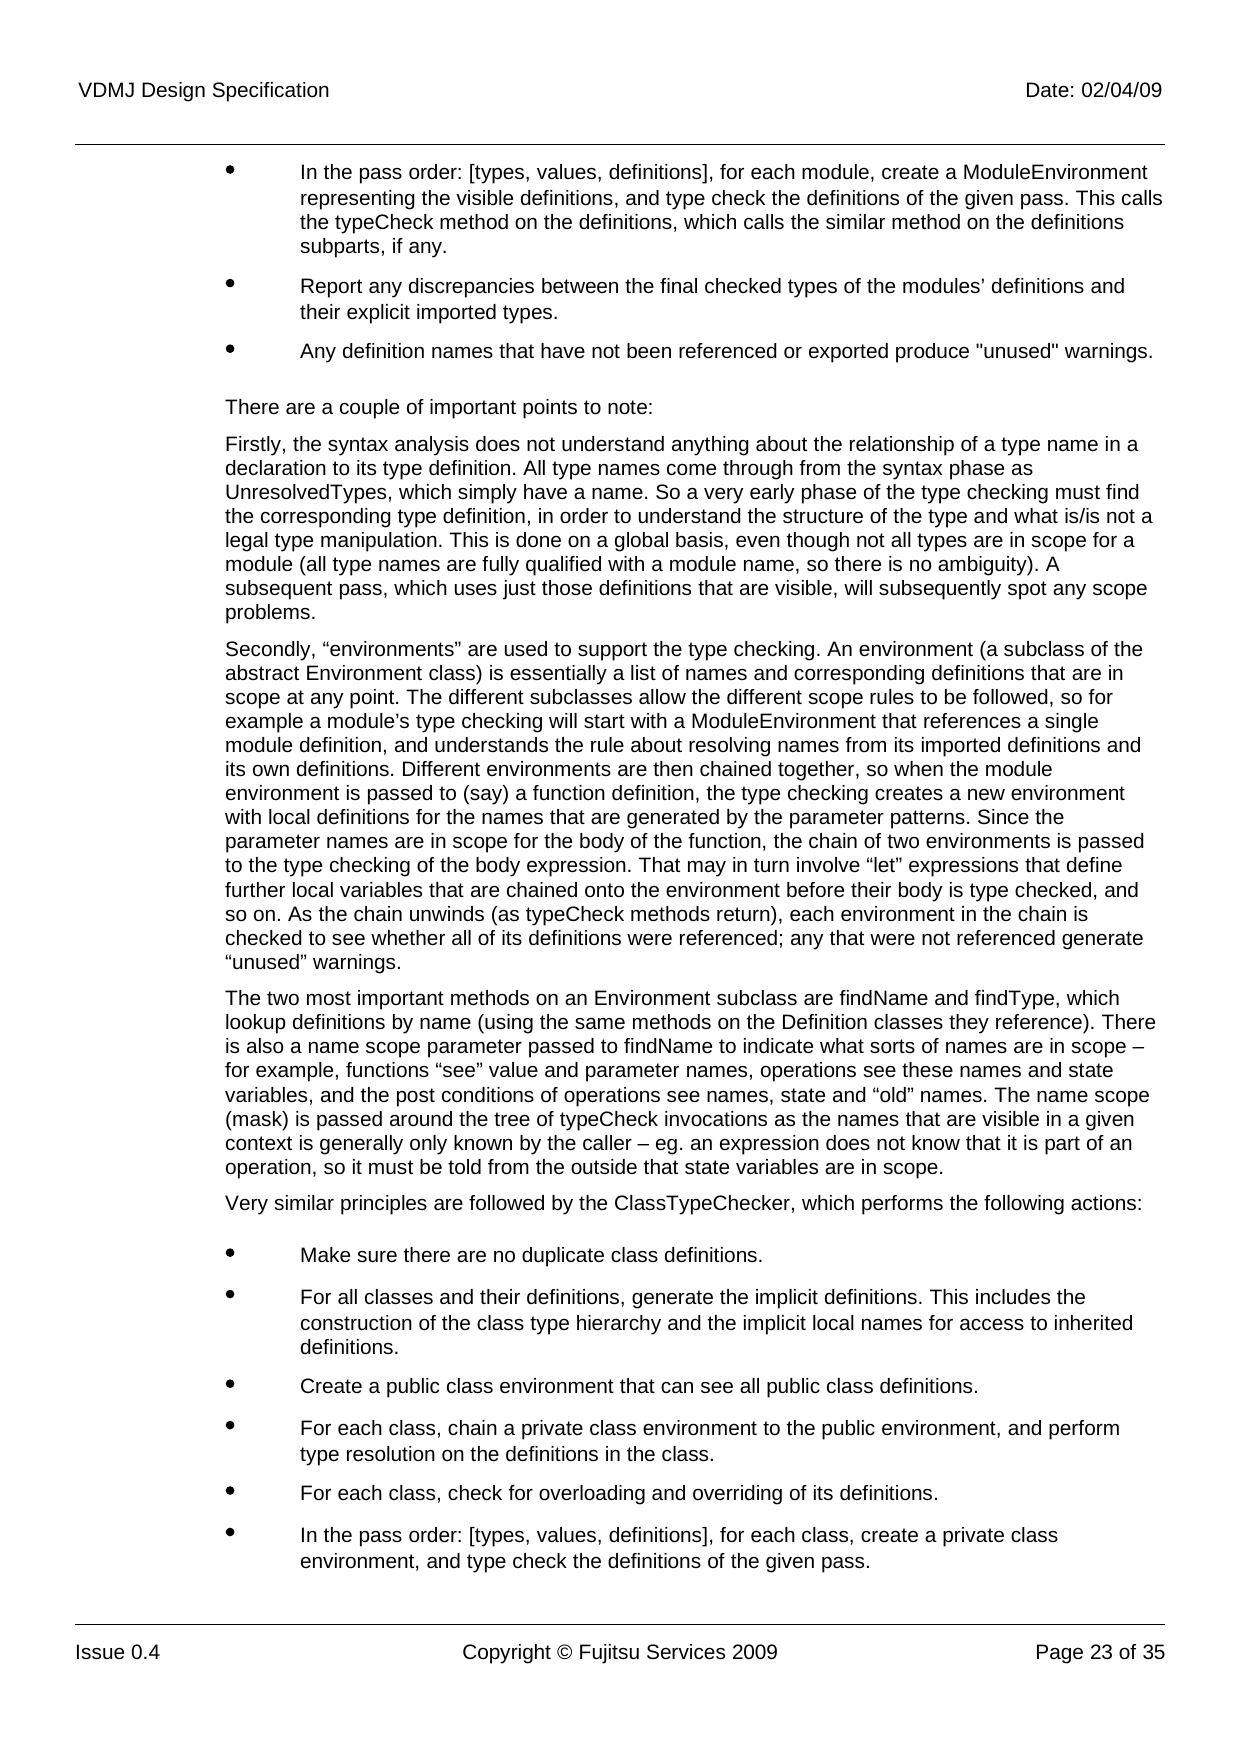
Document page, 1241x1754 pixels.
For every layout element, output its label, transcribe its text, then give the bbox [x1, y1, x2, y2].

text The two most important methods on an Environment subclass are findName and findType, which lookup definitions by name (using the same methods on the Definition classes they reference). There is also a name scope parameter passed to findName to indicate what sorts of names are in scope – for example, functions “see” value and parameter names, operations see these names and state variables, and the post conditions of operations see names, state and “old” names. The name scope (mask) is passed around the tree of typeCheck invocations as the names that are visible in a given context is generally only known by the caller – eg. an expression does not know that it is part of an operation, so it must be told from the outside that state variables are in scope. [225, 986, 1165, 1179]
list Make sure there are no duplicate class definitions. [225, 1243, 1165, 1269]
list In the pass order: [types, values, definitions], for each class, create a private class environment, and type check the definitions of the given pass. [225, 1522, 1165, 1573]
list For each class, chain a private class environment to the public environment, and perform type resolution on the definitions in the class. [225, 1415, 1165, 1466]
list Create a public class environment that can see all public class definitions. [225, 1374, 1165, 1400]
list For each class, check for overloading and overriding of its definitions. [225, 1481, 1165, 1507]
list In the pass order: [types, values, definitions], for each module, create a ModuleEnvironment representing the visible definitions, and type check the definitions of the given pass. This calls the typeCheck method on the definitions, which calls the similar method on the definitions subparts, if any. [225, 160, 1165, 258]
text There are a couple of important points to note: [225, 395, 1165, 419]
text Secondly, “environments” are used to support the type checking. An environment (a subclass of the abstract Environment class) is essentially a list of names and corresponding definitions that are in scope at any point. The different subclasses allow the different scope rules to be followed, so for example a module’s type checking will start with a ModuleEnvironment that references a single module definition, and understands the rule about resolving names from its imported definitions and its own definitions. Different environments are then chained together, so when the module environment is passed to (say) a function definition, the type checking creates a new environment with local definitions for the names that are generated by the parameter patterns. Since the parameter names are in scope for the body of the function, the chain of two environments is passed to the type checking of the body expression. That may in turn involve “let” expressions that define further local variables that are chained onto the environment before their body is type checked, and so on. As the chain unwinds (as typeCheck methods return), each environment in the chain is checked to see whether all of its definitions were referenced; any that were not referenced generate “unused” warnings. [225, 637, 1165, 974]
text Very similar principles are followed by the ClassTypeChecker, which performs the following actions: [225, 1191, 1165, 1215]
list Report any discrepancies between the final checked types of the modules’ definitions and their explicit imported types. [225, 273, 1165, 324]
text Firstly, the syntax analysis does not understand anything about the relationship of a type name in a declaration to its type definition. All type names come through from the syntax phase as UnresolvedTypes, which simply have a name. So a very early phase of the type checking must find the corresponding type definition, in order to understand the structure of the type and what is/is not a legal type manipulation. This is done on a global basis, even though not all types are in scope for a module (all type names are fully qualified with a module name, so there is no ambiguity). A subsequent pass, which uses just those definitions that are visible, will subsequently spot any scope problems. [225, 432, 1165, 624]
list Any definition names that have not been referenced or exported produce "unused" warnings. [225, 339, 1165, 365]
list For all classes and their definitions, generate the implicit definitions. This includes the construction of the class type hierarchy and the implicit local names for access to inherited definitions. [225, 1284, 1165, 1359]
